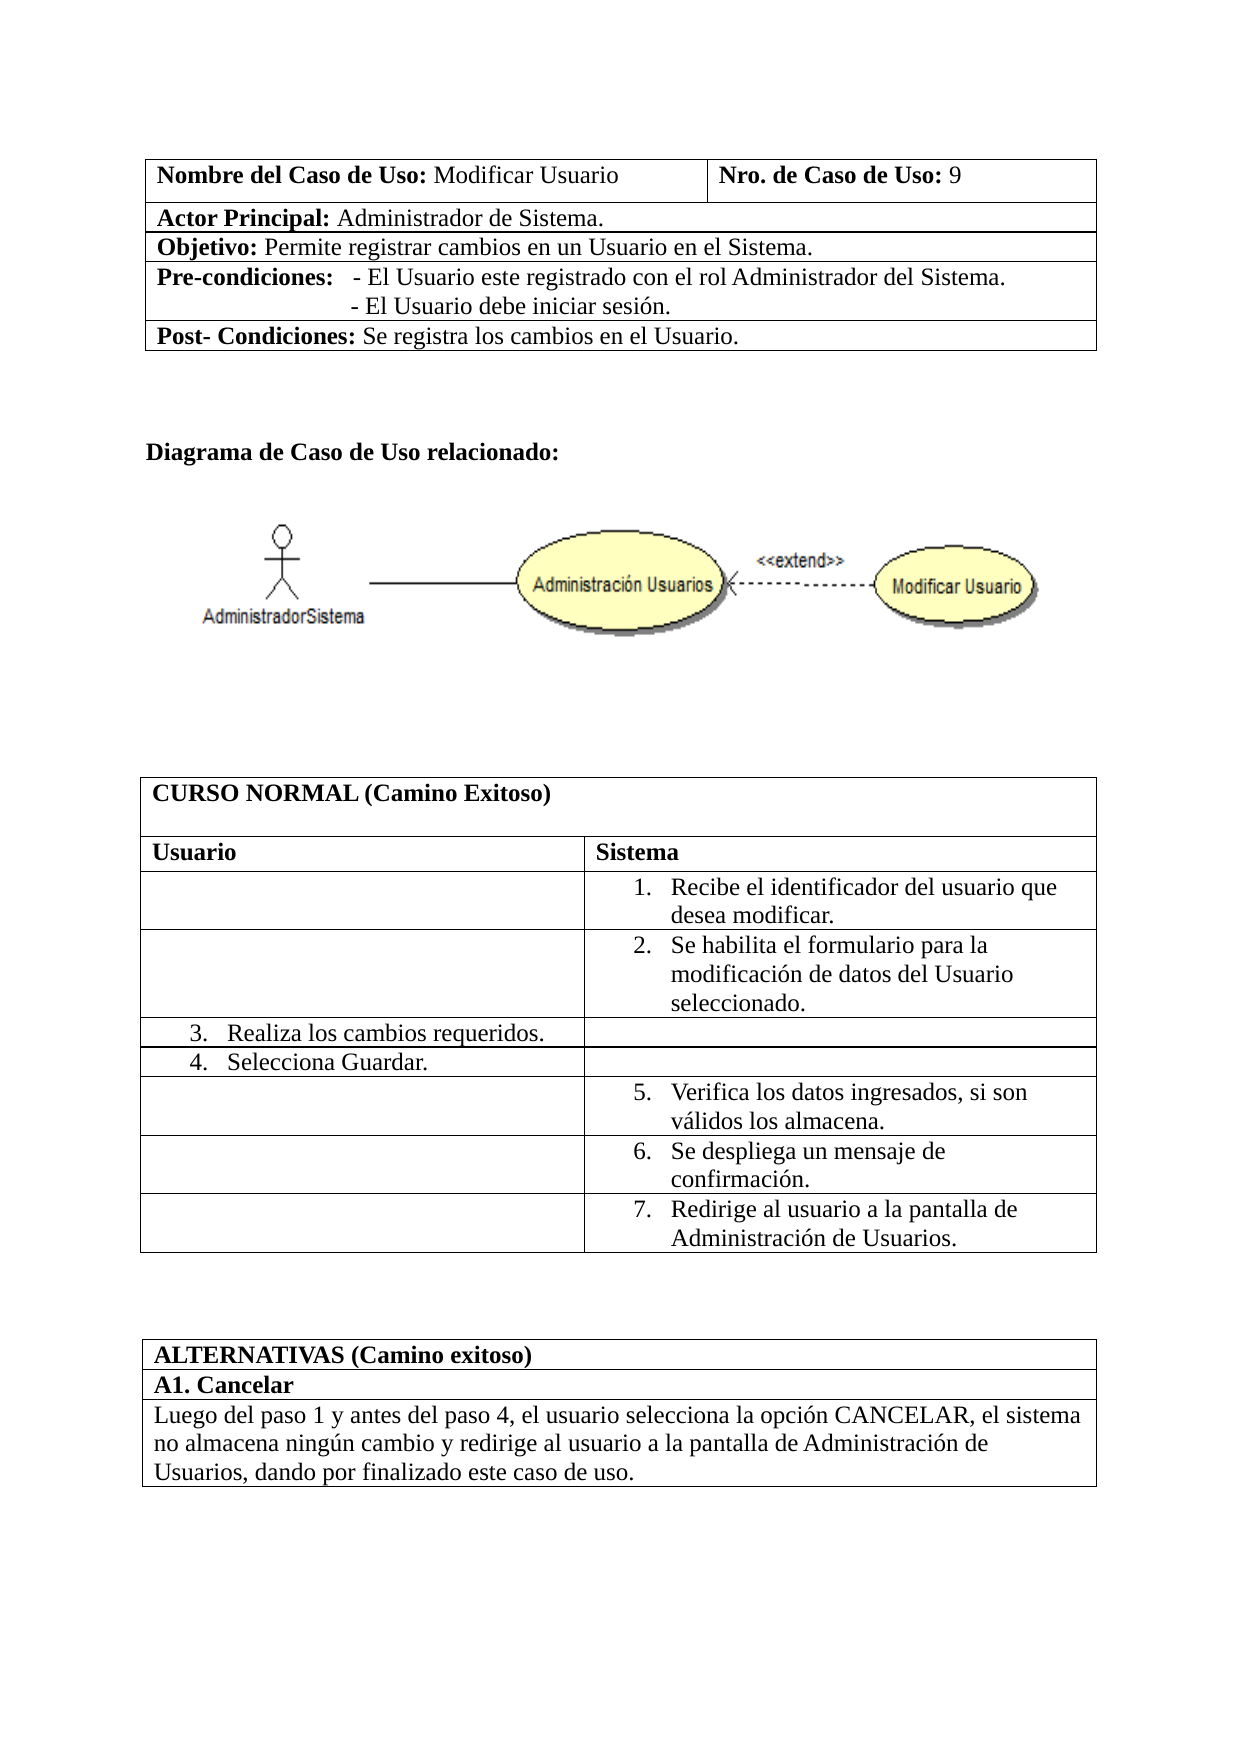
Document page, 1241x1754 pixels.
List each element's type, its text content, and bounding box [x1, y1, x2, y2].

table_cell [141, 1077, 584, 1135]
table_cell A1. Cancelar [143, 1370, 1096, 1399]
table_cell Pre-condiciones: - El Usuario este registrado con el rol Administrador del Sistema. - El Usuario debe iniciar sesión. [146, 262, 1096, 320]
text Diagrama de Caso de Uso relacionado: [146, 437, 1122, 466]
table_cell [585, 1048, 1096, 1076]
table_cell [141, 872, 584, 929]
table_cell [141, 1136, 584, 1193]
table_cell Redirige al usuario a la pantalla de Administración de Usuarios. [585, 1194, 1096, 1252]
table_cell Se habilita el formulario para la modificación de datos del Usuario seleccionado. [585, 930, 1096, 1017]
table_cell Objetivo: Permite registrar cambios en un Usuario en el Sistema. [146, 233, 1096, 261]
table_cell Usuario [141, 837, 584, 871]
table_cell Se despliega un mensaje de confirmación. [585, 1136, 1096, 1193]
table_cell Recibe el identificador del usuario que desea modificar. [585, 872, 1096, 929]
table_cell Selecciona Guardar. [141, 1048, 584, 1076]
table_header ALTERNATIVAS (Camino exitoso) [143, 1340, 1096, 1369]
picture [142, 468, 1056, 663]
table_cell [585, 1018, 1096, 1046]
table_cell [141, 1194, 584, 1252]
table_cell [141, 930, 584, 1017]
table_cell Post- Condiciones: Se registra los cambios en el Usuario. [146, 321, 1096, 349]
table_cell Sistema [585, 837, 1096, 871]
table_cell Luego del paso 1 y antes del paso 4, el usuario selecciona la opción CANCELAR, el sistema no almacena ningún cambio y redirige al usuario a la pantalla de Administración de Usuarios, dando por finalizado este caso de uso. [143, 1400, 1096, 1486]
table_header Nro. de Caso de Uso: 9 [708, 160, 1096, 202]
table_cell Realiza los cambios requeridos. [141, 1018, 584, 1046]
table_cell Actor Principal: Administrador de Sistema. [146, 203, 1096, 231]
table_header CURSO NORMAL (Camino Exitoso) [141, 778, 1096, 836]
table_header Nombre del Caso de Uso: Modificar Usuario [146, 160, 707, 202]
table_cell Verifica los datos ingresados, si son válidos los almacena. [585, 1077, 1096, 1135]
